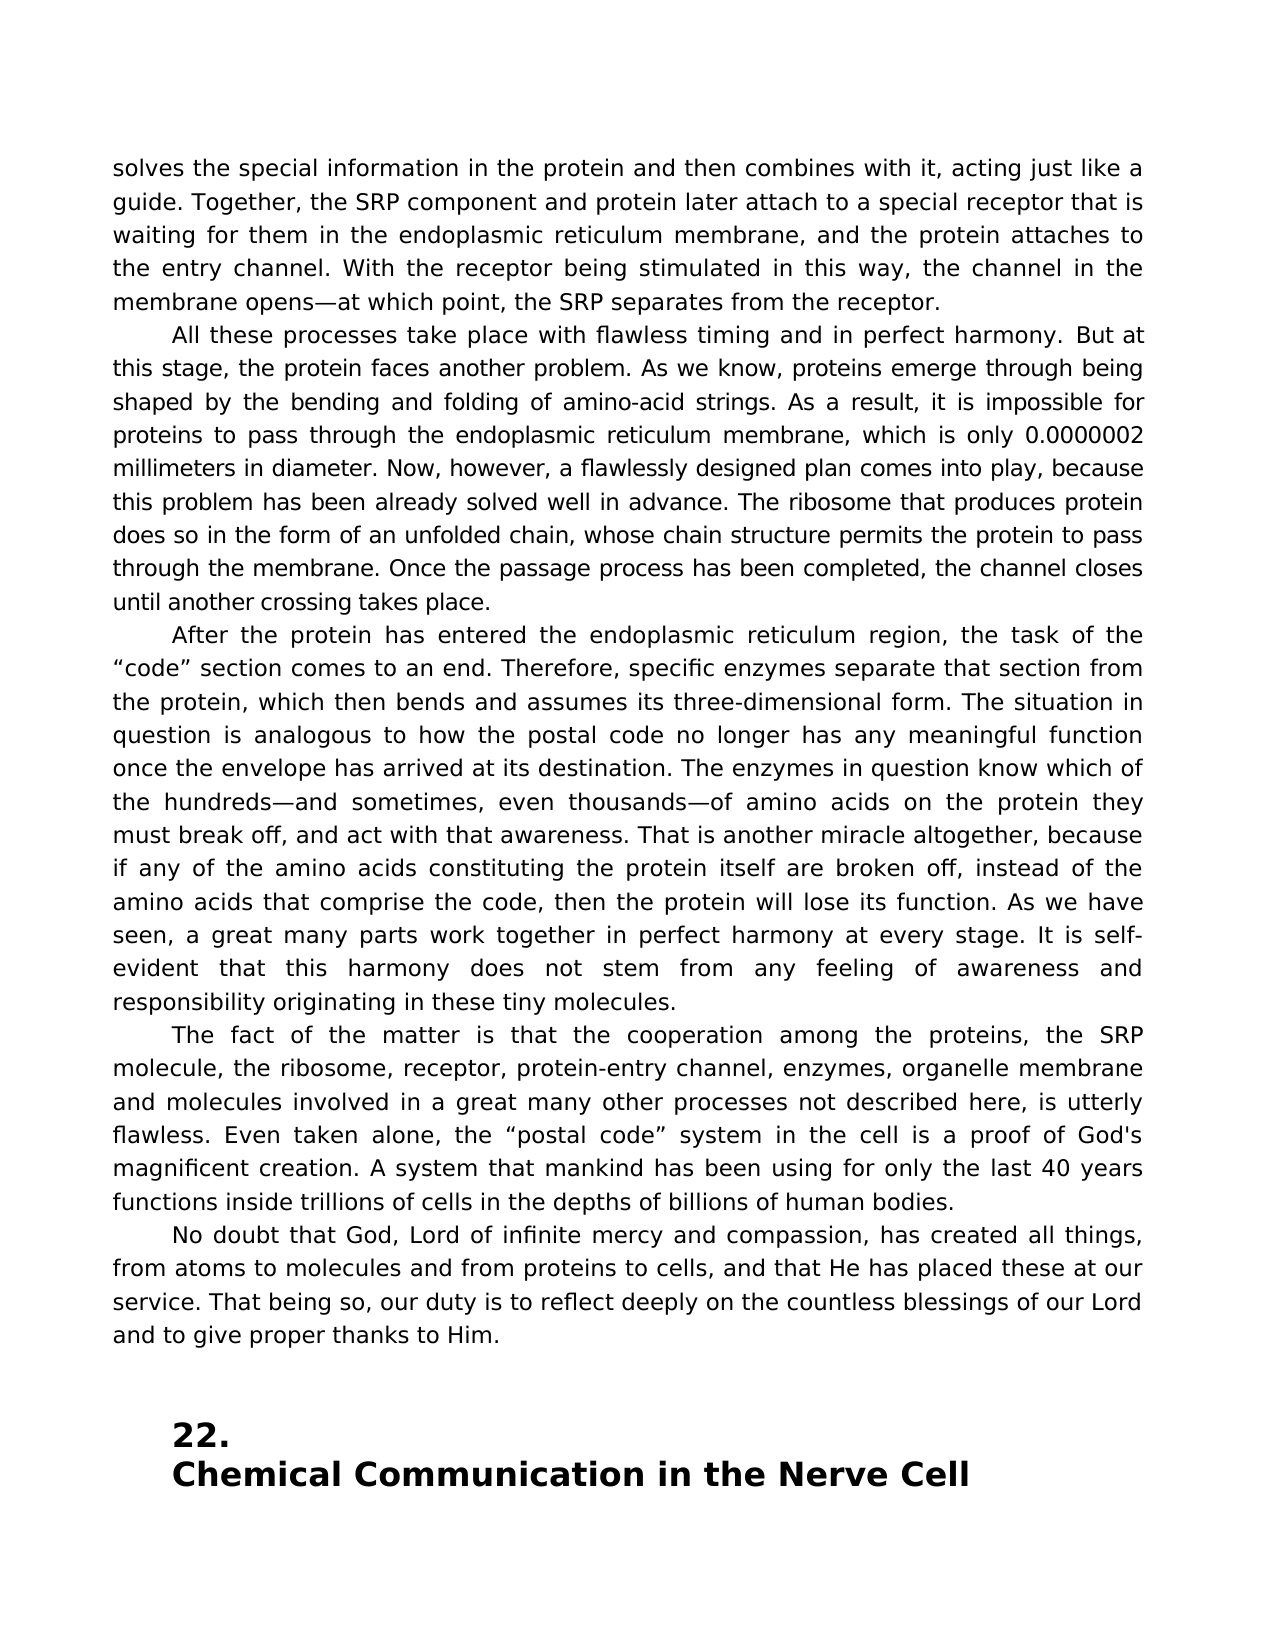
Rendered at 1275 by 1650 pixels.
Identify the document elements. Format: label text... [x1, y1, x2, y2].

text All these processes take place with flawless timing and in perfect harmony. But at this stage, the protein faces another problem. As we know, proteins emerge through being shaped by the bending and folding of amino-acid strings. As a result, it is impossible for proteins to pass through the endoplasmic reticulum membrane, which is only 0.0000002 millimeters in diameter. Now, however, a flawlessly designed plan comes into play, because this problem has been already solved well in advance. The ribosome that produces protein does so in the form of an unfolded chain, whose chain structure permits the protein to pass through the membrane. Once the passage process has been completed, the channel closes until another crossing takes place. [112, 317, 1145, 617]
text solves the special information in the protein and then combines with it, acting just like a guide. Together, the SRP component and protein later attach to a special receptor that is waiting for them in the endoplasmic reticulum membrane, and the protein attaches to the entry channel. With the receptor being stimulated in this way, the channel in the membrane opens—at which point, the SRP separates from the receptor. [112, 150, 1145, 317]
text 22. [112, 1417, 1145, 1456]
text After the protein has entered the endoplasmic reticulum region, the task of the “code” section comes to an end. Therefore, specific enzymes separate that section from the protein, which then bends and assumes its three-dimensional form. The situation in question is analogous to how the postal code no longer has any meaningful function once the envelope has arrived at its destination. The enzymes in question know which of the hundreds—and sometimes, even thousands—of amino acids on the protein they must break off, and act with that awareness. That is another miracle altogether, because if any of the amino acids constituting the protein itself are broken off, instead of the amino acids that comprise the code, then the protein will lose its function. As we have seen, a great many parts work together in perfect harmony at every stage. It is self-evident that this harmony does not stem from any feeling of awareness and responsibility originating in these tiny molecules. [112, 617, 1145, 1017]
text Chemical Communication in the Nerve Cell [112, 1456, 1145, 1494]
text No doubt that God, Lord of infinite mercy and compassion, has created all things, from atoms to molecules and from proteins to cells, and that He has placed these at our service. That being so, our duty is to reflect deeply on the countless blessings of our Lord and to give proper thanks to Him. [112, 1217, 1145, 1350]
text The fact of the matter is that the cooperation among the proteins, the SRP molecule, the ribosome, receptor, protein-entry channel, enzymes, organelle membrane and molecules involved in a great many other processes not described here, is utterly flawless. Even taken alone, the “postal code” system in the cell is a proof of God's magnificent creation. A system that mankind has been using for only the last 40 years functions inside trillions of cells in the depths of billions of human bodies. [112, 1017, 1145, 1217]
